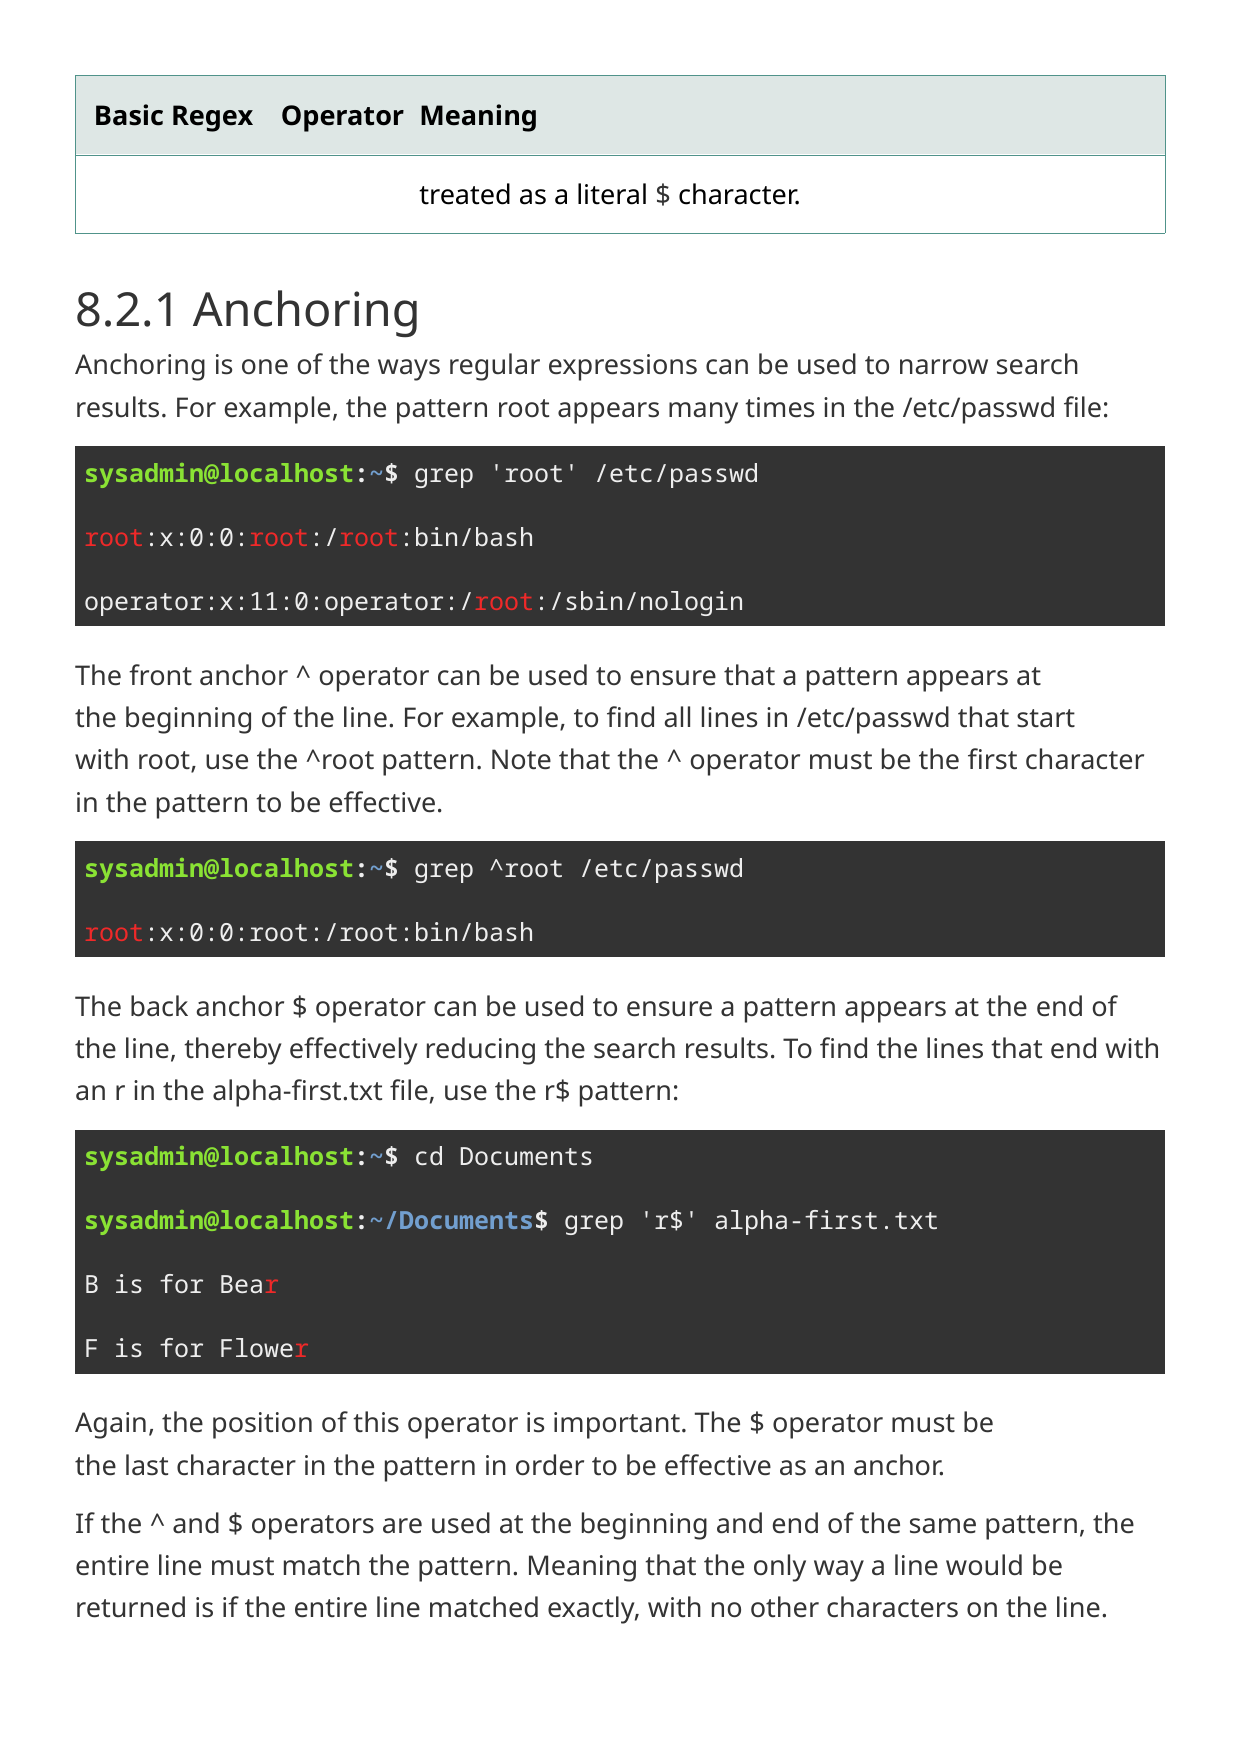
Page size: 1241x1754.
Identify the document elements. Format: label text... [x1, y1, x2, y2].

text The back anchor $ operator can be used to ensure a pattern appears at the end of the line, thereby effectively reducing the search results. To find the lines that end with an r in the alpha-first.txt file, use the r$ pattern: [75, 987, 1165, 1109]
table_cell treated as a literal $ character. [413, 156, 1165, 233]
text operator:x:11:0:operator:/root:/sbin/nologin [75, 574, 1165, 626]
table_header Operator [272, 76, 413, 154]
text The front anchor ^ operator can be used to ensure that a pattern appears at the beginning of the line. For example, to find all lines in /etc/passwd that start with root, use the ^root pattern. Note that the ^ operator must be the first character in the pattern to be effective. [75, 656, 1165, 820]
text If the ^ and $ operators are used at the beginning and end of the same pattern, the entire line must match the pattern. Meaning that the only way a line would be returned is if the entire line matched exactly, with no other characters on the line. [75, 1504, 1165, 1626]
table_cell [76, 156, 272, 233]
text root:x:0:0:root:/root:bin/bash [75, 510, 1165, 553]
text F is for Flower [75, 1322, 1165, 1374]
text Anchoring is one of the ways regular expressions can be used to narrow search results. For example, the pattern root appears many times in the /etc/passwd file: [75, 346, 1165, 425]
text root:x:0:0:root:/root:bin/bash [75, 905, 1165, 957]
table_cell [272, 156, 413, 233]
subtitle 8.2.1 Anchoring [75, 276, 1165, 340]
table_header Meaning [413, 76, 1165, 154]
text sysadmin@localhost:~$ cd Documents [75, 1130, 1165, 1173]
text sysadmin@localhost:~/Documents$ grep 'r$' alpha-first.txt [75, 1194, 1165, 1237]
table_header Basic Regex [76, 76, 272, 154]
text Again, the position of this operator is important. The $ operator must be the last character in the pattern in order to be effective as an anchor. [75, 1404, 1165, 1483]
text sysadmin@localhost:~$ grep 'root' /etc/passwd [75, 446, 1165, 489]
text B is for Bear [75, 1258, 1165, 1301]
text sysadmin@localhost:~$ grep ^root /etc/passwd [75, 841, 1165, 884]
